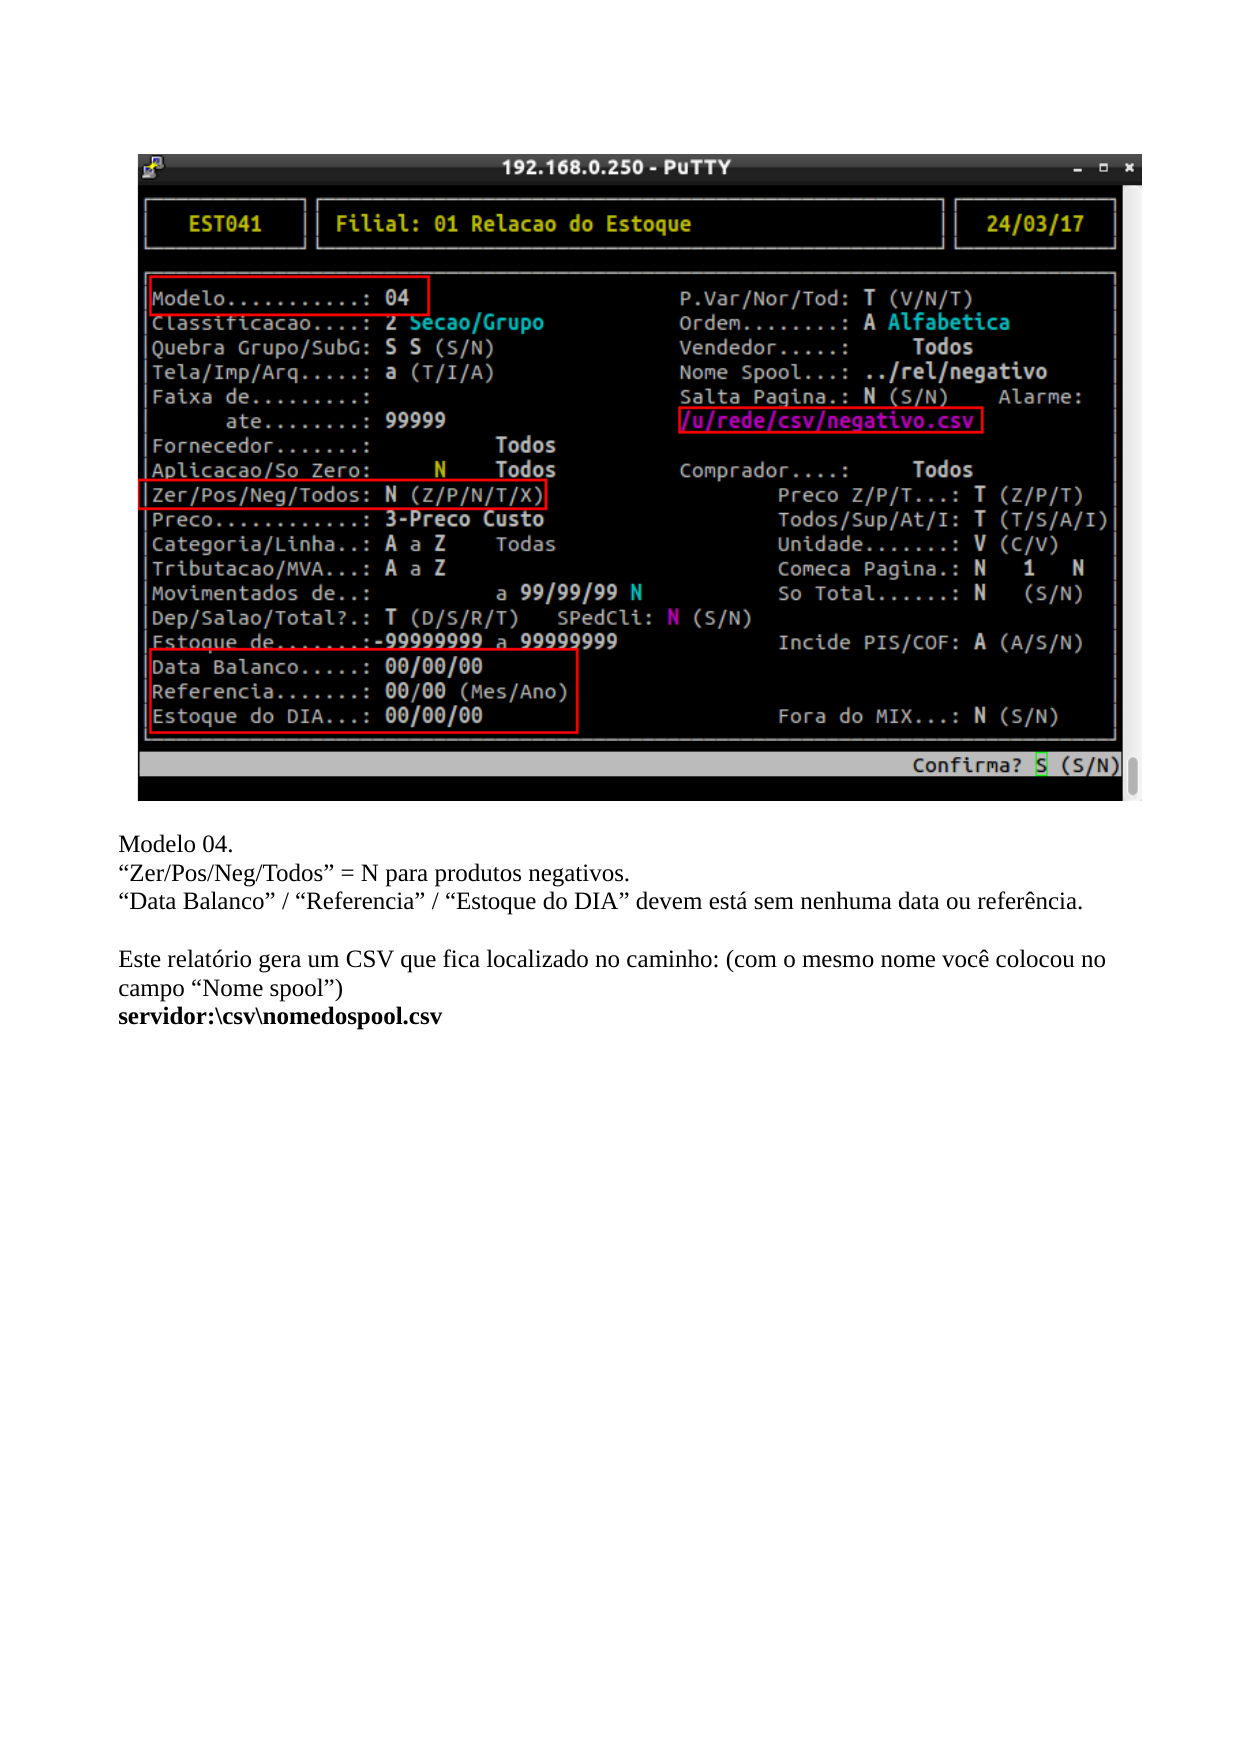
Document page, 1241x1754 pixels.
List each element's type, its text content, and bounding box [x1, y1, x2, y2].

text Modelo 04. [118, 829, 1122, 858]
text “Data Balanco” / “Referencia” / “Estoque do DIA” devem está sem nenhuma data ou referência. [118, 886, 1122, 915]
text “Zer/Pos/Neg/Todos” = N para produtos negativos. [118, 858, 1122, 886]
picture [137, 154, 1142, 801]
text Este relatório gera um CSV que fica localizado no caminho: (com o mesmo nome você colocou no campo “Nome spool”) servidor:\csv\nomedospool.csv [118, 944, 1122, 1030]
